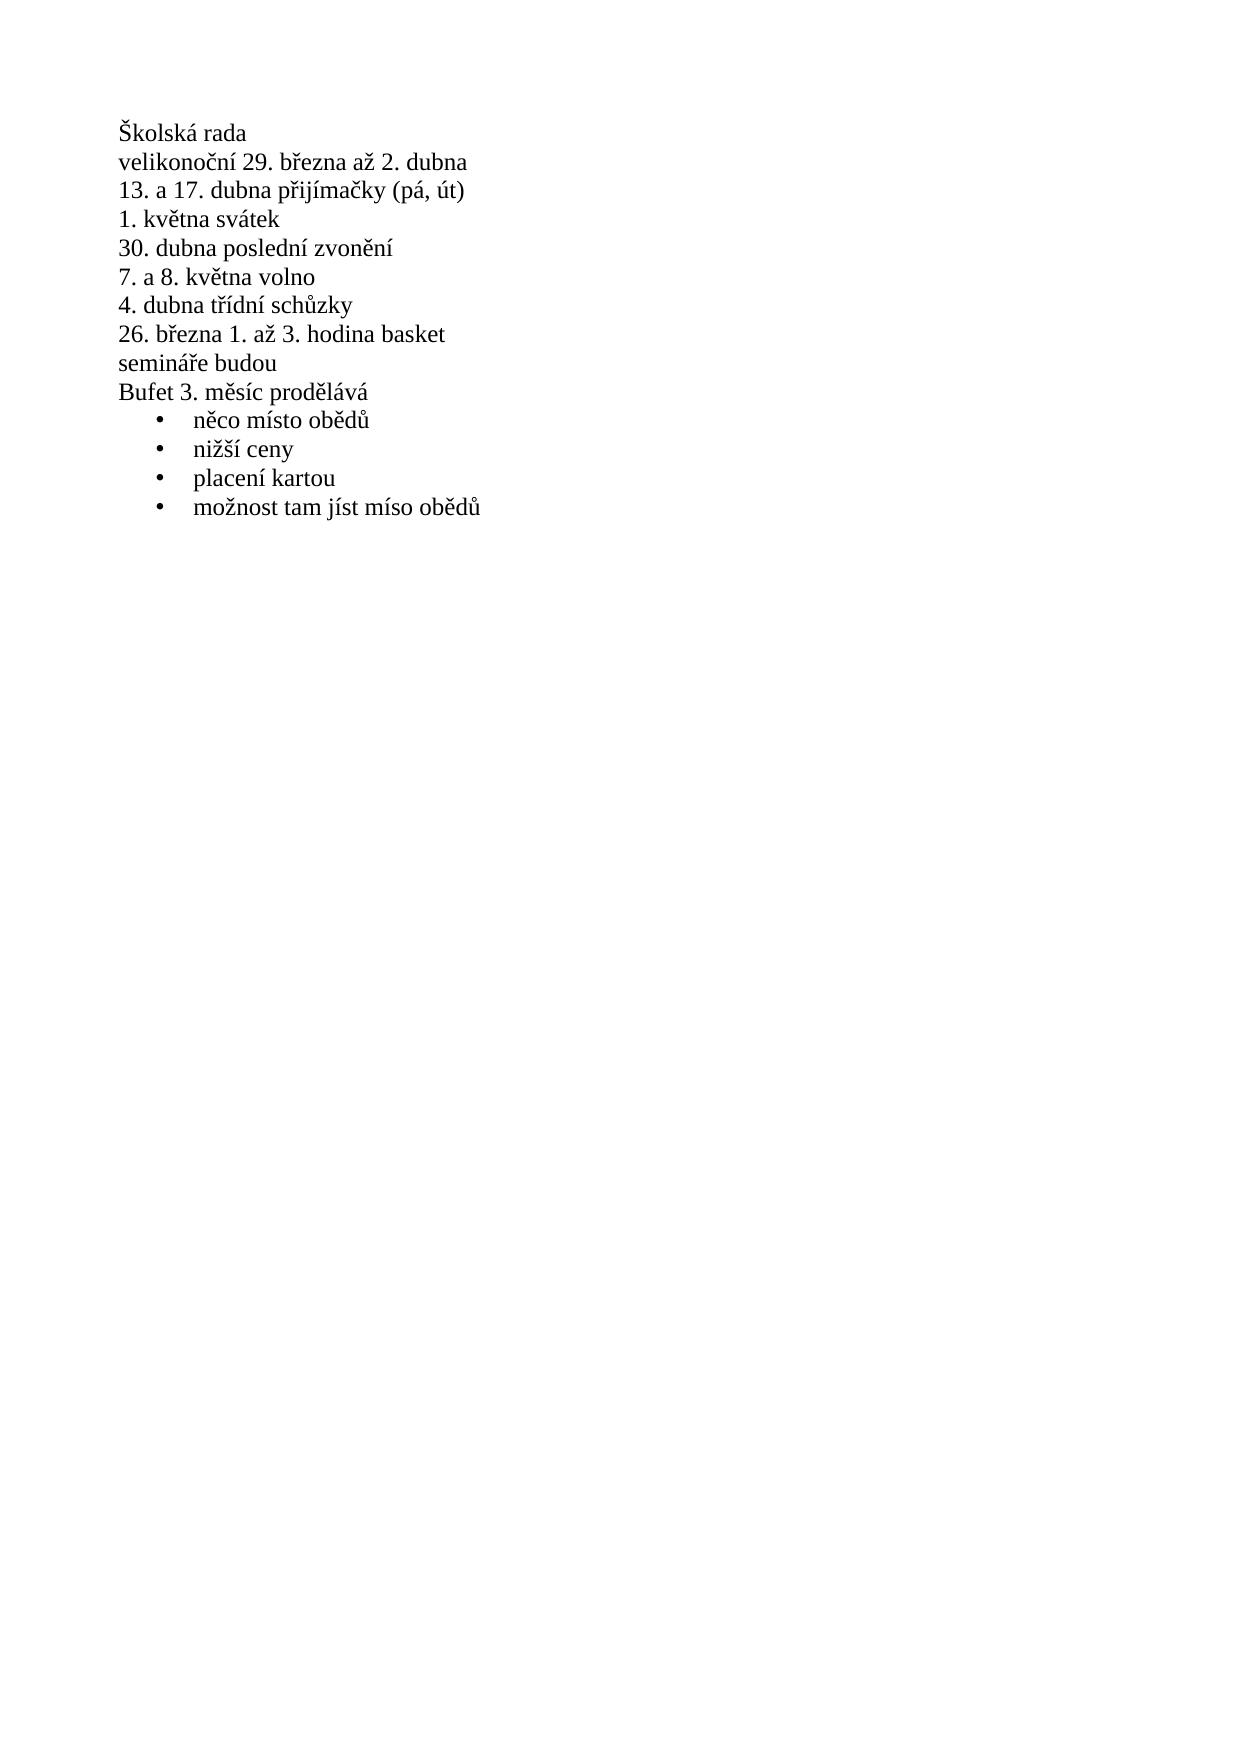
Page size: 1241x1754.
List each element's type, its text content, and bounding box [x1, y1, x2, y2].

text velikonoční 29. března až 2. dubna [118, 147, 1122, 176]
text 30. dubna poslední zvonění [118, 233, 1122, 262]
text 1. května svátek [118, 204, 1122, 233]
list možnost tam jíst míso obědů [156, 492, 1122, 521]
list něco místo obědů [156, 406, 1122, 434]
text 7. a 8. května volno [118, 262, 1122, 291]
list nižší ceny [156, 434, 1122, 463]
text semináře budou [118, 348, 1122, 377]
text 13. a 17. dubna přijímačky (pá, út) [118, 176, 1122, 204]
list placení kartou [156, 463, 1122, 492]
text 4. dubna třídní schůzky [118, 291, 1122, 319]
text 26. března 1. až 3. hodina basket [118, 319, 1122, 348]
text Bufet 3. měsíc prodělává [118, 377, 1122, 406]
text Školská rada [118, 118, 1122, 147]
